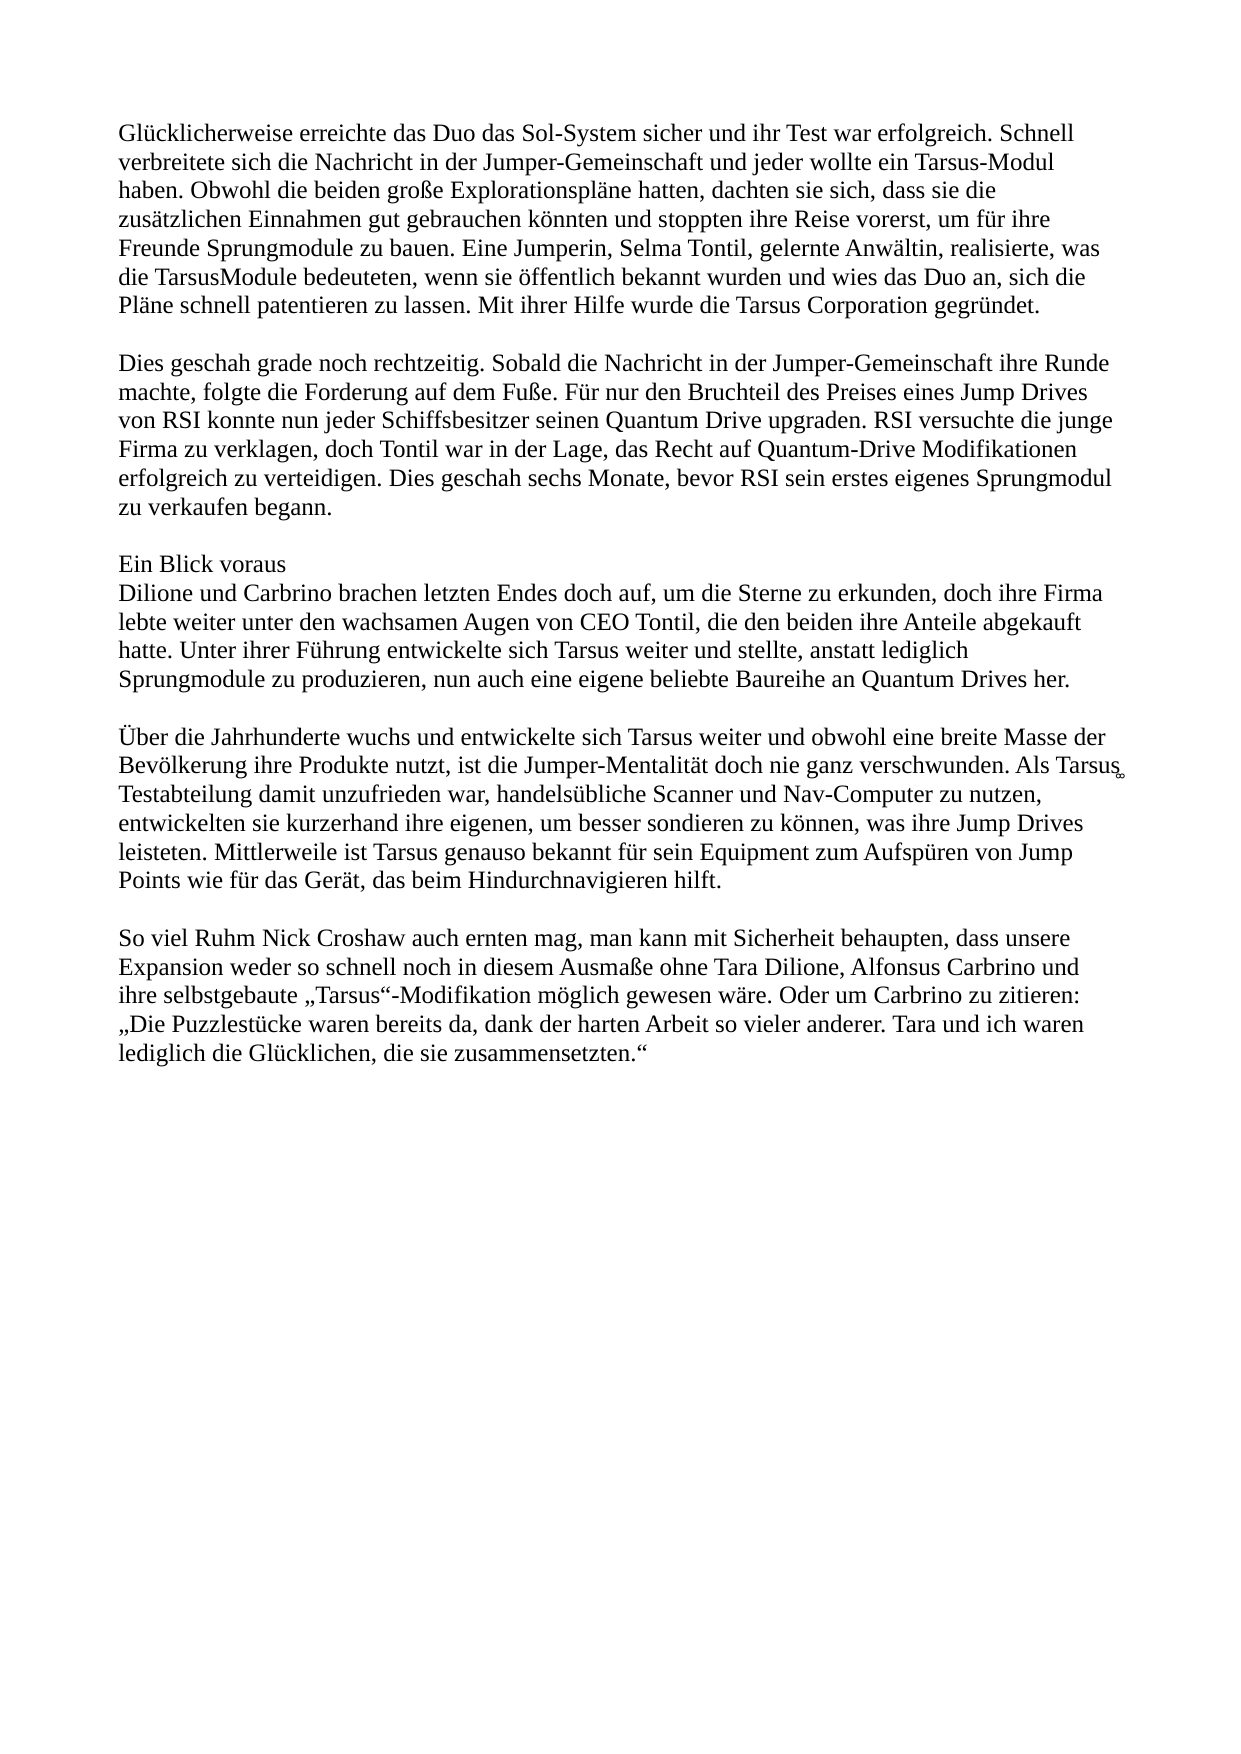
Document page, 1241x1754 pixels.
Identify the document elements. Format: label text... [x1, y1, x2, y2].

text So viel Ruhm Nick Croshaw auch ernten mag, man kann mit Sicherheit behaupten, dass unsere Expansion weder so schnell noch in diesem Ausmaße ohne Tara Dilione, Alfonsus Carbrino und ihre selbstgebaute „Tarsus“-Modifikation möglich gewesen wäre. Oder um Carbrino zu zitieren: „Die Puzzlestücke waren bereits da, dank der harten Arbeit so vieler anderer. Tara und ich waren lediglich die Glücklichen, die sie zusammensetzten.“ [118, 923, 1122, 1067]
text Dies geschah grade noch rechtzeitig. Sobald die Nachricht in der Jumper-Gemeinschaft ihre Runde machte, folgte die Forderung auf dem Fuße. Für nur den Bruchteil des Preises eines Jump Drives von RSI konnte nun jeder Schiffsbesitzer seinen Quantum Drive upgraden. RSI versuchte die junge Firma zu verklagen, doch Tontil war in der Lage, das Recht auf Quantum-Drive Modifikationen erfolgreich zu verteidigen. Dies geschah sechs Monate, bevor RSI sein erstes eigenes Sprungmodul zu verkaufen begann. [118, 348, 1122, 521]
text Über die Jahrhunderte wuchs und entwickelte sich Tarsus weiter und obwohl eine breite Masse der Bevölkerung ihre Produkte nutzt, ist die Jumper-Mentalität doch nie ganz verschwunden. Als Tarsus͚ Testabteilung damit unzufrieden war, handelsübliche Scanner und Nav-Computer zu nutzen, entwickelten sie kurzerhand ihre eigenen, um besser sondieren zu können, was ihre Jump Drives leisteten. Mittlerweile ist Tarsus genauso bekannt für sein Equipment zum Aufspüren von Jump Points wie für das Gerät, das beim Hindurchnavigieren hilft. [118, 722, 1122, 894]
text Glücklicherweise erreichte das Duo das Sol-System sicher und ihr Test war erfolgreich. Schnell verbreitete sich die Nachricht in der Jumper-Gemeinschaft und jeder wollte ein Tarsus-Modul haben. Obwohl die beiden große Explorationspläne hatten, dachten sie sich, dass sie die zusätzlichen Einnahmen gut gebrauchen könnten und stoppten ihre Reise vorerst, um für ihre Freunde Sprungmodule zu bauen. Eine Jumperin, Selma Tontil, gelernte Anwältin, realisierte, was die TarsusModule bedeuteten, wenn sie öffentlich bekannt wurden und wies das Duo an, sich die Pläne schnell patentieren zu lassen. Mit ihrer Hilfe wurde die Tarsus Corporation gegründet. [118, 118, 1122, 319]
text Ein Blick voraus [118, 549, 1122, 578]
text Dilione und Carbrino brachen letzten Endes doch auf, um die Sterne zu erkunden, doch ihre Firma lebte weiter unter den wachsamen Augen von CEO Tontil, die den beiden ihre Anteile abgekauft hatte. Unter ihrer Führung entwickelte sich Tarsus weiter und stellte, anstatt lediglich Sprungmodule zu produzieren, nun auch eine eigene beliebte Baureihe an Quantum Drives her. [118, 578, 1122, 693]
